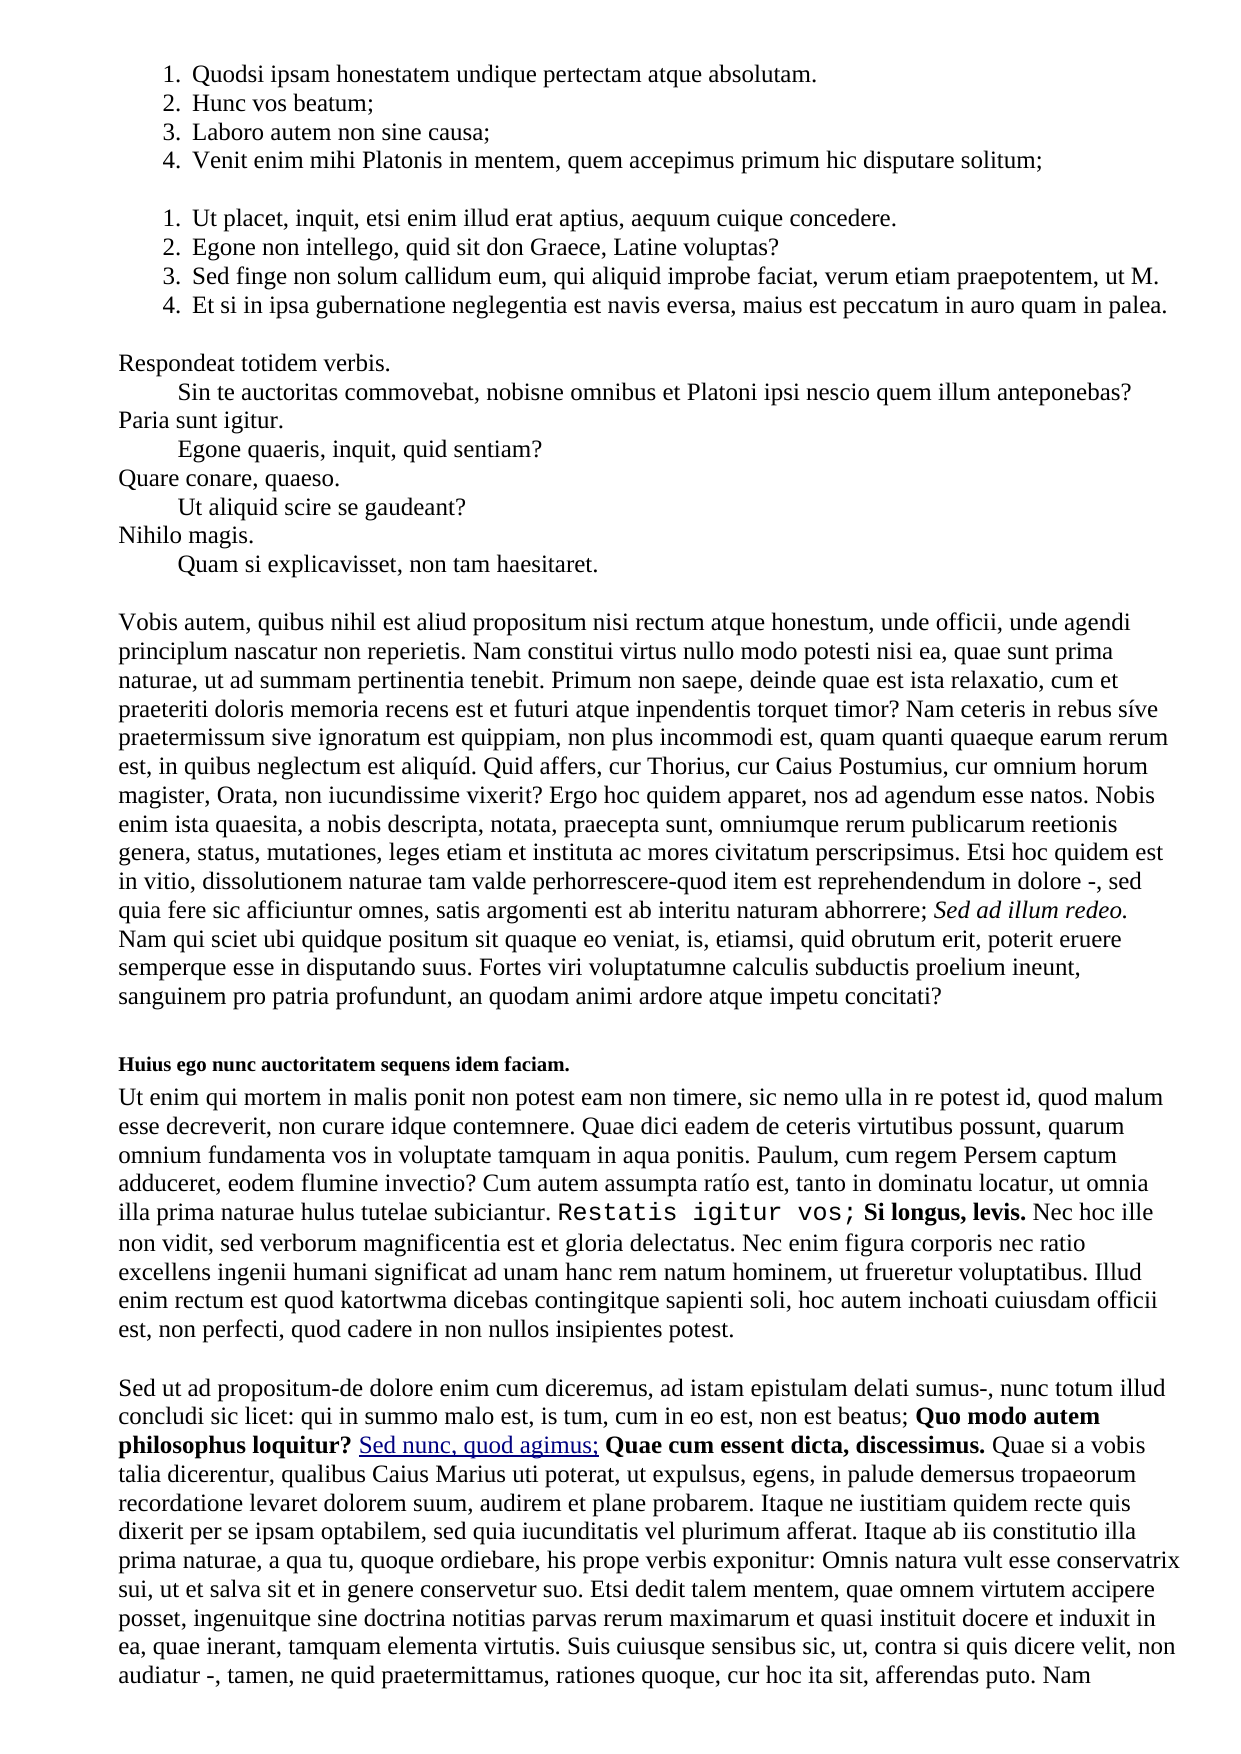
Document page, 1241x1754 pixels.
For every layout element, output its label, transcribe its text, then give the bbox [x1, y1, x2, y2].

list Quodsi ipsam honestatem undique pertectam atque absolutam. [162, 59, 1181, 88]
list Nihilo magis. [118, 521, 1181, 549]
list Et si in ipsa gubernatione neglegentia est navis eversa, maius est peccatum in auro quam in palea. [162, 290, 1181, 318]
list Sin te auctoritas commovebat, nobisne omnibus et Platoni ipsi nescio quem illum anteponebas? [177, 377, 1181, 406]
subtitle Huius ego nunc auctoritatem sequens idem faciam. [118, 1052, 1181, 1076]
list Egone quaeris, inquit, quid sentiam? [177, 434, 1181, 463]
list Ut placet, inquit, etsi enim illud erat aptius, aequum cuique concedere. [162, 203, 1181, 232]
list Respondeat totidem verbis. [118, 348, 1181, 377]
list Ut aliquid scire se gaudeant? [177, 492, 1181, 521]
list Laboro autem non sine causa; [162, 117, 1181, 145]
list Quare conare, quaeso. [118, 463, 1181, 492]
list Venit enim mihi Platonis in mentem, quem accepimus primum hic disputare solitum; [162, 145, 1181, 174]
text Vobis autem, quibus nihil est aliud propositum nisi rectum atque honestum, unde officii, unde agendi principlum nascatur non reperietis. Nam constitui virtus nullo modo potesti nisi ea, quae sunt prima naturae, ut ad summam pertinentia tenebit. Primum non saepe, deinde quae est ista relaxatio, cum et praeteriti doloris memoria recens est et futuri atque inpendentis torquet timor? Nam ceteris in rebus síve praetermissum sive ignoratum est quippiam, non plus incommodi est, quam quanti quaeque earum rerum est, in quibus neglectum est aliquíd. Quid affers, cur Thorius, cur Caius Postumius, cur omnium horum magister, Orata, non iucundissime vixerit? Ergo hoc quidem apparet, nos ad agendum esse natos. Nobis enim ista quaesita, a nobis descripta, notata, praecepta sunt, omniumque rerum publicarum reetionis genera, status, mutationes, leges etiam et instituta ac mores civitatum perscripsimus. Etsi hoc quidem est in vitio, dissolutionem naturae tam valde perhorrescere-quod item est reprehendendum in dolore -, sed quia fere sic afficiuntur omnes, satis argomenti est ab interitu naturam abhorrere; Sed ad illum redeo. Nam qui sciet ubi quidque positum sit quaque eo veniat, is, etiamsi, quid obrutum erit, poterit eruere semperque esse in disputando suus. Fortes viri voluptatumne calculis subductis proelium ineunt, sanguinem pro patria profundunt, an quodam animi ardore atque impetu concitati? [118, 607, 1181, 1010]
list Sed finge non solum callidum eum, qui aliquid improbe faciat, verum etiam praepotentem, ut M. [162, 261, 1181, 290]
list Hunc vos beatum; [162, 88, 1181, 117]
text Ut enim qui mortem in malis ponit non potest eam non timere, sic nemo ulla in re potest id, quod malum esse decreverit, non curare idque contemnere. Quae dici eadem de ceteris virtutibus possunt, quarum omnium fundamenta vos in voluptate tamquam in aqua ponitis. Paulum, cum regem Persem captum adduceret, eodem flumine invectio? Cum autem assumpta ratío est, tanto in dominatu locatur, ut omnia illa prima naturae hulus tutelae subiciantur. Restatis igitur vos; Si longus, levis. Nec hoc ille non vidit, sed verborum magnificentia est et gloria delectatus. Nec enim figura corporis nec ratio excellens ingenii humani significat ad unam hanc rem natum hominem, ut frueretur voluptatibus. Illud enim rectum est quod katortwma dicebas contingitque sapienti soli, hoc autem inchoati cuiusdam officii est, non perfecti, quod cadere in non nullos insipientes potest. [118, 1082, 1181, 1343]
list Quam si explicavisset, non tam haesitaret. [177, 549, 1181, 578]
list Egone non intellego, quid sit don Graece, Latine voluptas? [162, 232, 1181, 261]
text Sed ut ad propositum-de dolore enim cum diceremus, ad istam epistulam delati sumus-, nunc totum illud concludi sic licet: qui in summo malo est, is tum, cum in eo est, non est beatus; Quo modo autem philosophus loquitur? Sed nunc, quod agimus; Quae cum essent dicta, discessimus. Quae si a vobis talia dicerentur, qualibus Caius Marius uti poterat, ut expulsus, egens, in palude demersus tropaeorum recordatione levaret dolorem suum, audirem et plane probarem. Itaque ne iustitiam quidem recte quis dixerit per se ipsam optabilem, sed quia iucunditatis vel plurimum afferat. Itaque ab iis constitutio illa prima naturae, a qua tu, quoque ordiebare, his prope verbis exponitur: Omnis natura vult esse conservatrix sui, ut et salva sit et in genere conservetur suo. Etsi dedit talem mentem, quae omnem virtutem accipere posset, ingenuitque sine doctrina notitias parvas rerum maximarum et quasi instituit docere et induxit in ea, quae inerant, tamquam elementa virtutis. Suis cuiusque sensibus sic, ut, contra si quis dicere velit, non audiatur -, tamen, ne quid praetermittamus, rationes quoque, cur hoc ita sit, afferendas puto. Nam [118, 1373, 1181, 1689]
list Paria sunt igitur. [118, 406, 1181, 434]
